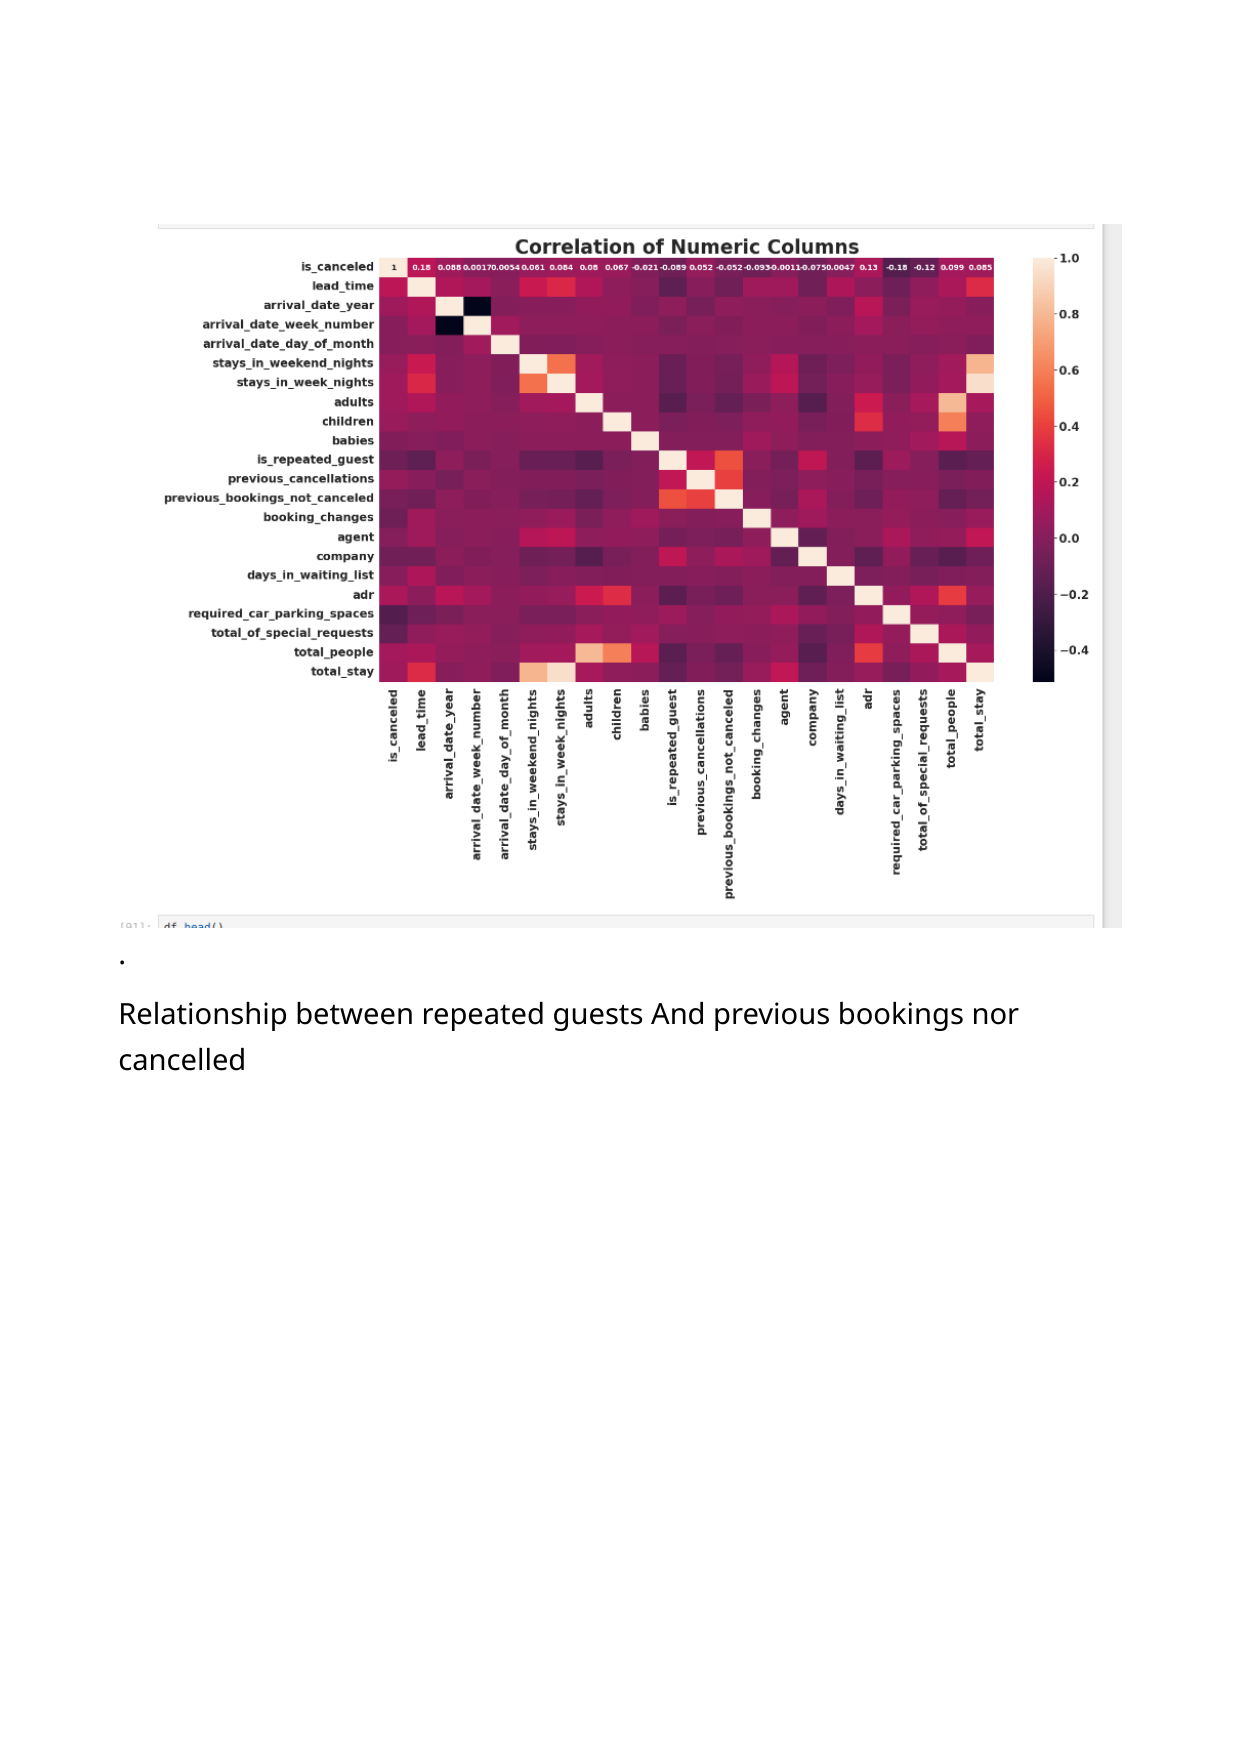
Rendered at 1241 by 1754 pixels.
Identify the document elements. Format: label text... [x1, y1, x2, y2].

picture [118, 224, 1123, 928]
text Relationship between repeated guests And previous bookings nor cancelled [118, 993, 1122, 1079]
text . [118, 928, 1122, 973]
